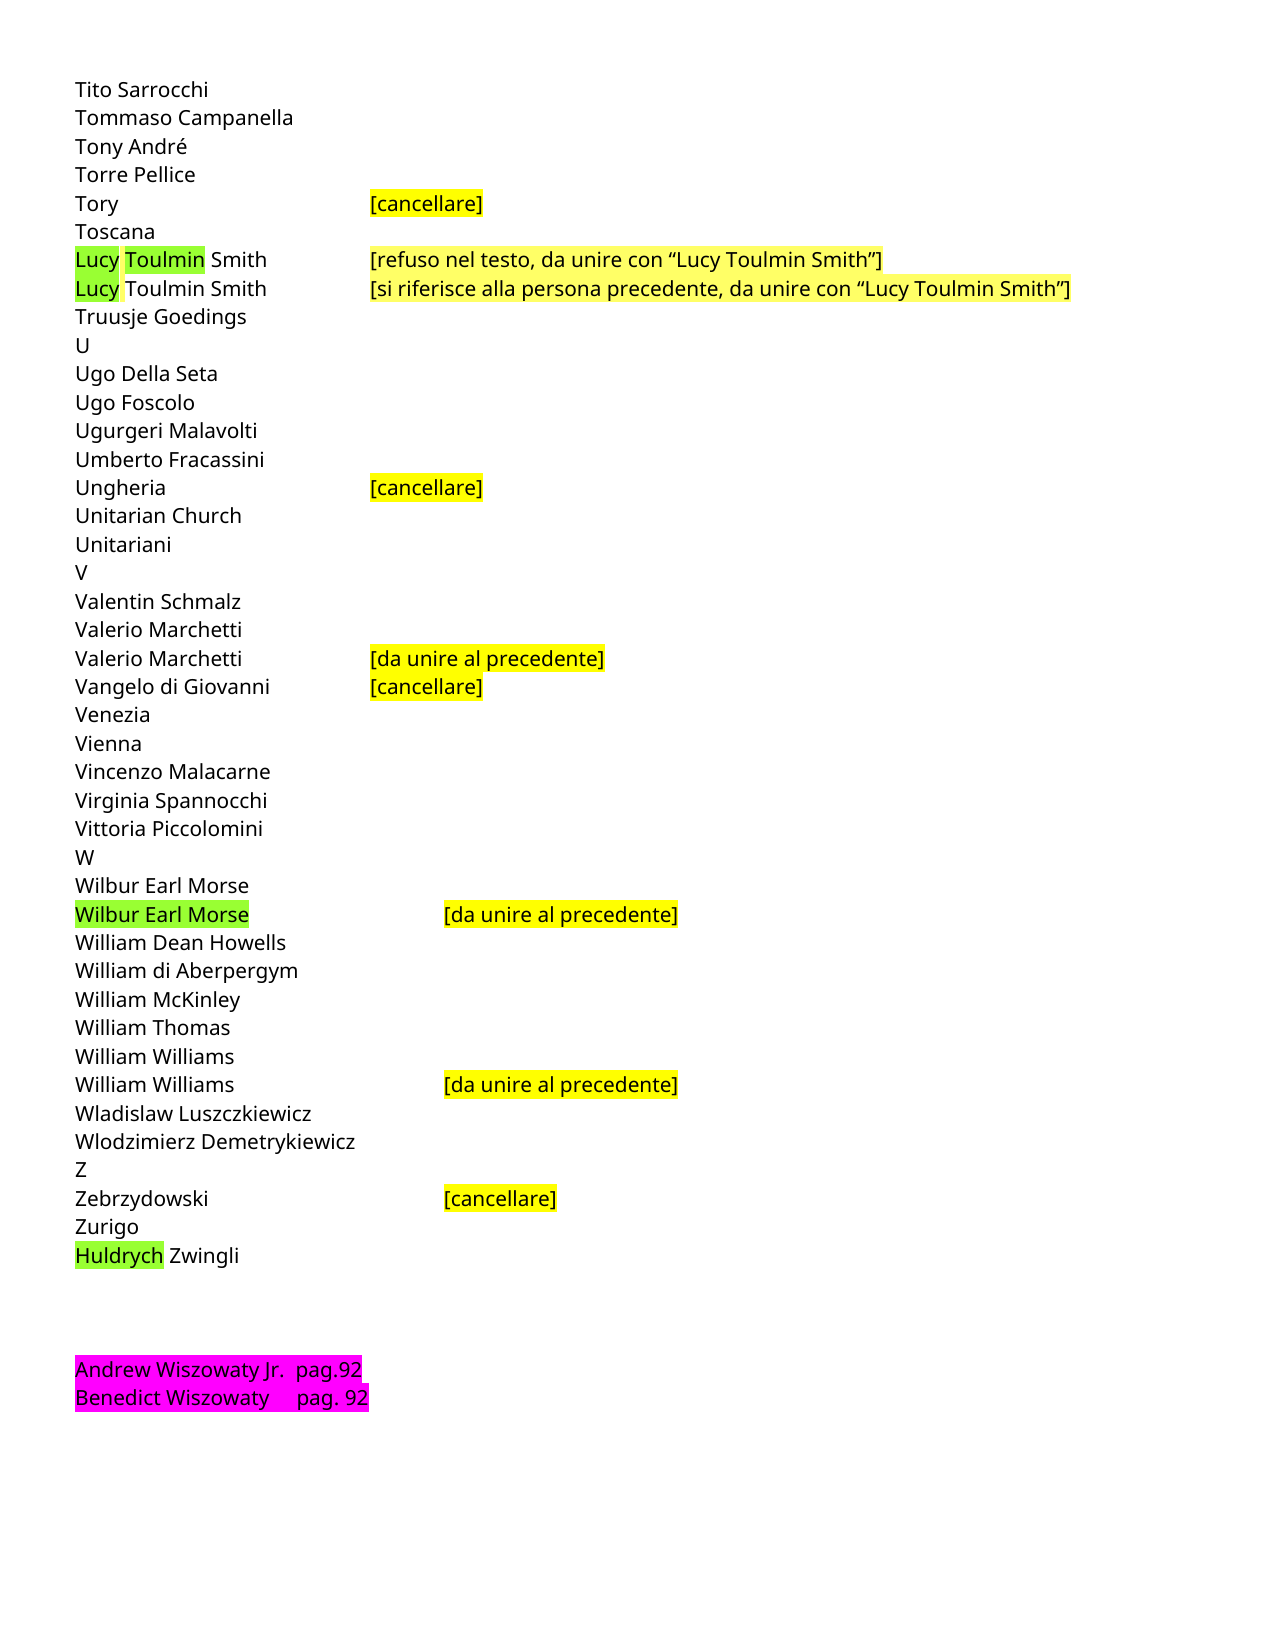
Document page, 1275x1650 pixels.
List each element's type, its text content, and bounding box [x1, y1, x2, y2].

text Vittoria Piccolomini [75, 814, 1200, 843]
text William Dean Howells [75, 928, 1200, 957]
text Vangelo di Giovanni [cancellare] [75, 672, 1200, 701]
text Tito Sarrocchi [75, 75, 1200, 103]
text Virginia Spannocchi [75, 786, 1200, 814]
text U [75, 331, 1200, 359]
text Unitariani [75, 530, 1200, 558]
text Valerio Marchetti [75, 615, 1200, 644]
text Tory [cancellare] [75, 189, 1200, 217]
text Vincenzo Malacarne [75, 757, 1200, 786]
text Ungheria [cancellare] [75, 473, 1200, 502]
text Ugo Della Seta [75, 359, 1200, 388]
text Ugurgeri Malavolti [75, 416, 1200, 445]
text Truusje Goedings [75, 302, 1200, 331]
text Valentin Schmalz [75, 587, 1200, 615]
text Wlodzimierz Demetrykiewicz [75, 1127, 1200, 1156]
text Toscana [75, 217, 1200, 246]
text Z [75, 1156, 1200, 1184]
text Torre Pellice [75, 160, 1200, 189]
text Lucy Toulmin Smith [si riferisce alla persona precedente, da unire con “Lucy Toulmin Smith”] [75, 274, 1200, 302]
text William McKinley [75, 985, 1200, 1013]
text William Williams [75, 1042, 1200, 1070]
text Unitarian Church [75, 502, 1200, 530]
text Benedict Wiszowaty pag. 92 [75, 1383, 1200, 1412]
text Tommaso Campanella [75, 103, 1200, 132]
text Tony André [75, 132, 1200, 160]
text Lucy Toulmin Smith [refuso nel testo, da unire con “Lucy Toulmin Smith”] [75, 246, 1200, 274]
text Ugo Foscolo [75, 388, 1200, 416]
text V [75, 558, 1200, 587]
text W [75, 843, 1200, 871]
text William Williams [da unire al precedente] [75, 1070, 1200, 1099]
text Vienna [75, 729, 1200, 757]
text Venezia [75, 701, 1200, 729]
text William di Aberpergym [75, 957, 1200, 985]
text Wilbur Earl Morse [da unire al precedente] [75, 900, 1200, 928]
text Zebrzydowski [cancellare] [75, 1184, 1200, 1212]
text Valerio Marchetti [da unire al precedente] [75, 644, 1200, 672]
text William Thomas [75, 1013, 1200, 1042]
text Zurigo [75, 1212, 1200, 1241]
text Wladislaw Luszczkiewicz [75, 1099, 1200, 1127]
text Huldrych Zwingli [75, 1241, 1200, 1269]
text Andrew Wiszowaty Jr. pag.92 [75, 1355, 1200, 1383]
text Wilbur Earl Morse [75, 871, 1200, 900]
text Umberto Fracassini [75, 445, 1200, 473]
